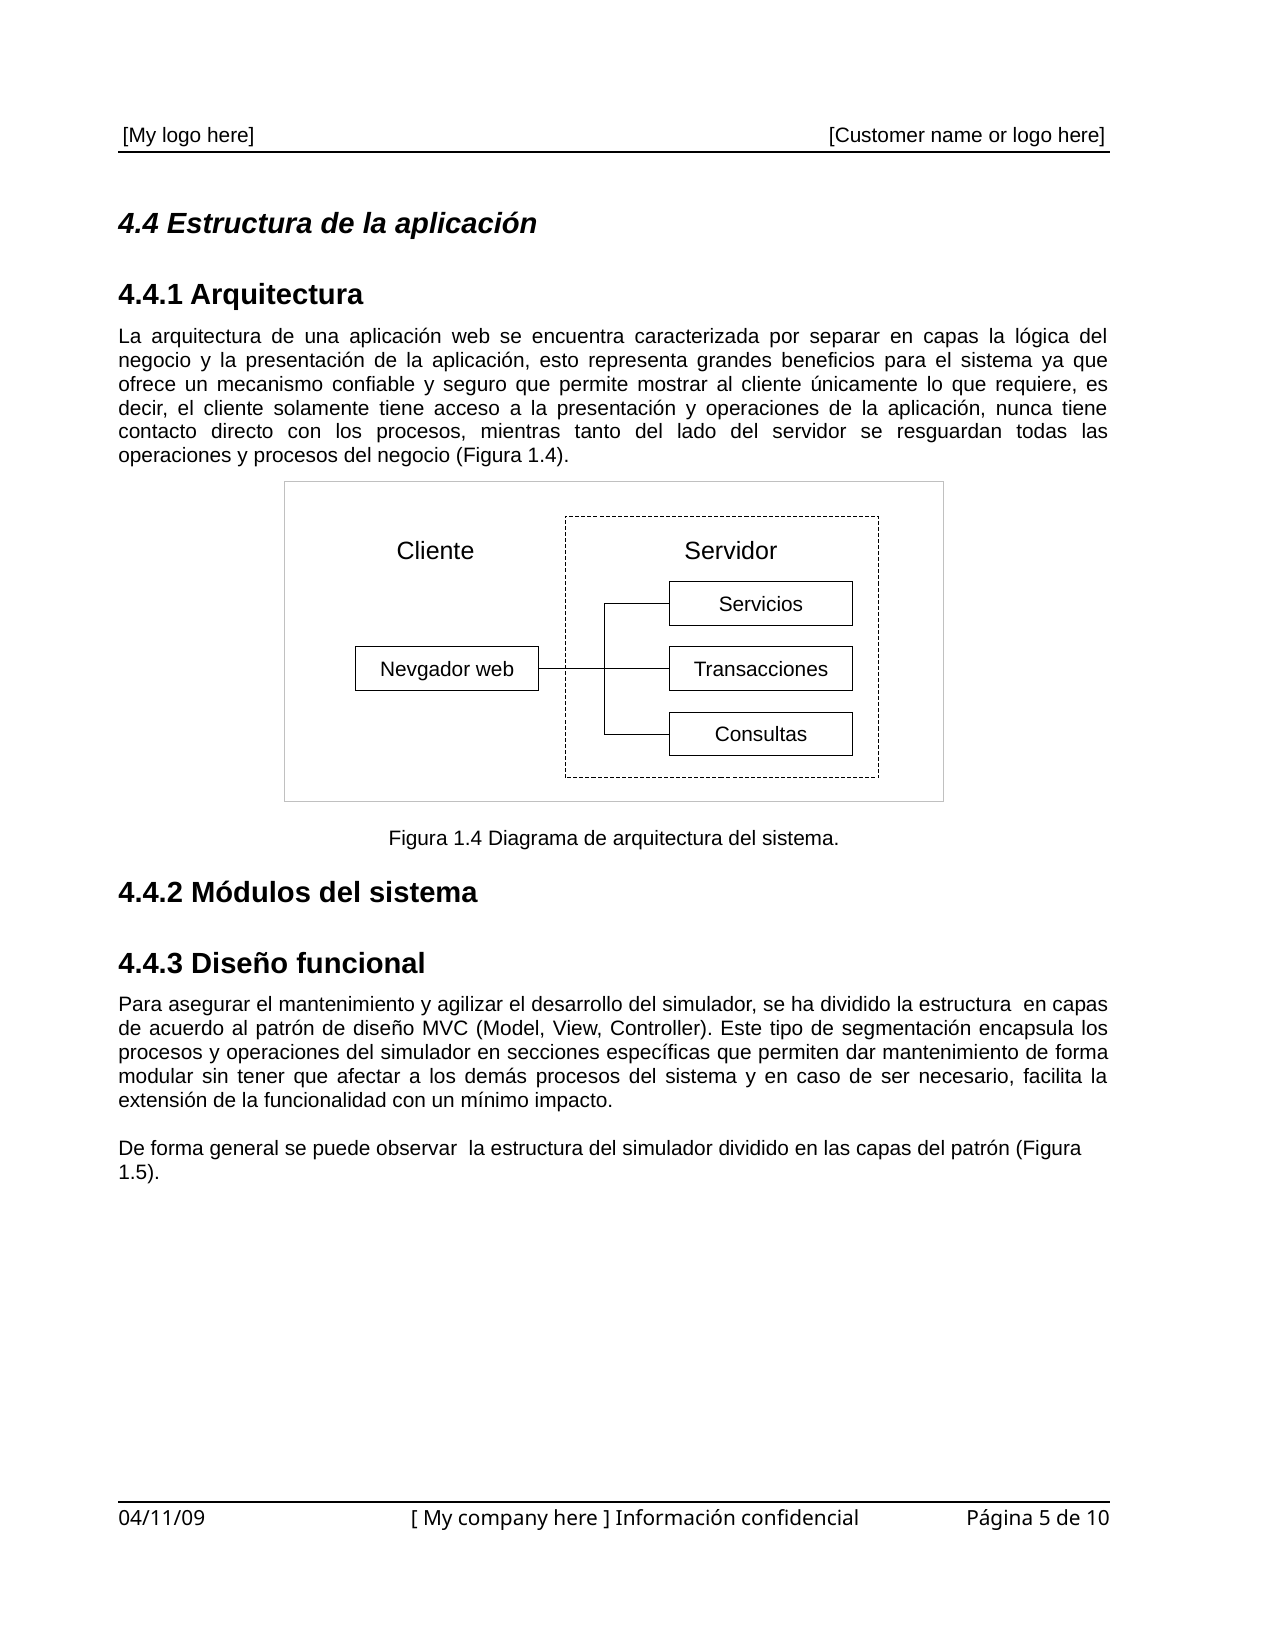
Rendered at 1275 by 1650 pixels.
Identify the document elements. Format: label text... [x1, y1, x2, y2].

subtitle 4.4 Estructura de la aplicación [118, 206, 1110, 240]
subtitle 4.4.2 Módulos del sistema [118, 875, 1110, 908]
subtitle 4.4.1 Arquitectura [118, 277, 1110, 311]
text Para asegurar el mantenimiento y agilizar el desarrollo del simulador, se ha dividido la estructura en capas de acuerdo al patrón de diseño MVC (Model, View, Controller). Este tipo de segmentación encapsula los procesos y operaciones del simulador en secciones específicas que permiten dar mantenimiento de forma modular sin tener que afectar a los demás procesos del sistema y en caso de ser necesario, facilita la extensión de la funcionalidad con un mínimo impacto. [118, 992, 1110, 1112]
text La arquitectura de una aplicación web se encuentra caracterizada por separar en capas la lógica del negocio y la presentación de la aplicación, esto representa grandes beneficios para el sistema ya que ofrece un mecanismo confiable y seguro que permite mostrar al cliente únicamente lo que requiere, es decir, el cliente solamente tiene acceso a la presentación y operaciones de la aplicación, nunca tiene contacto directo con los procesos, mientras tanto del lado del servidor se resguardan todas las operaciones y procesos del negocio (Figura 1.4). [118, 323, 1110, 467]
subtitle 4.4.3 Diseño funcional [118, 946, 1110, 979]
text Figura 1.4 Diagrama de arquitectura del sistema. [118, 826, 1110, 850]
text De forma general se puede observar la estructura del simulador dividido en las capas del patrón (Figura 1.5). [118, 1136, 1110, 1184]
